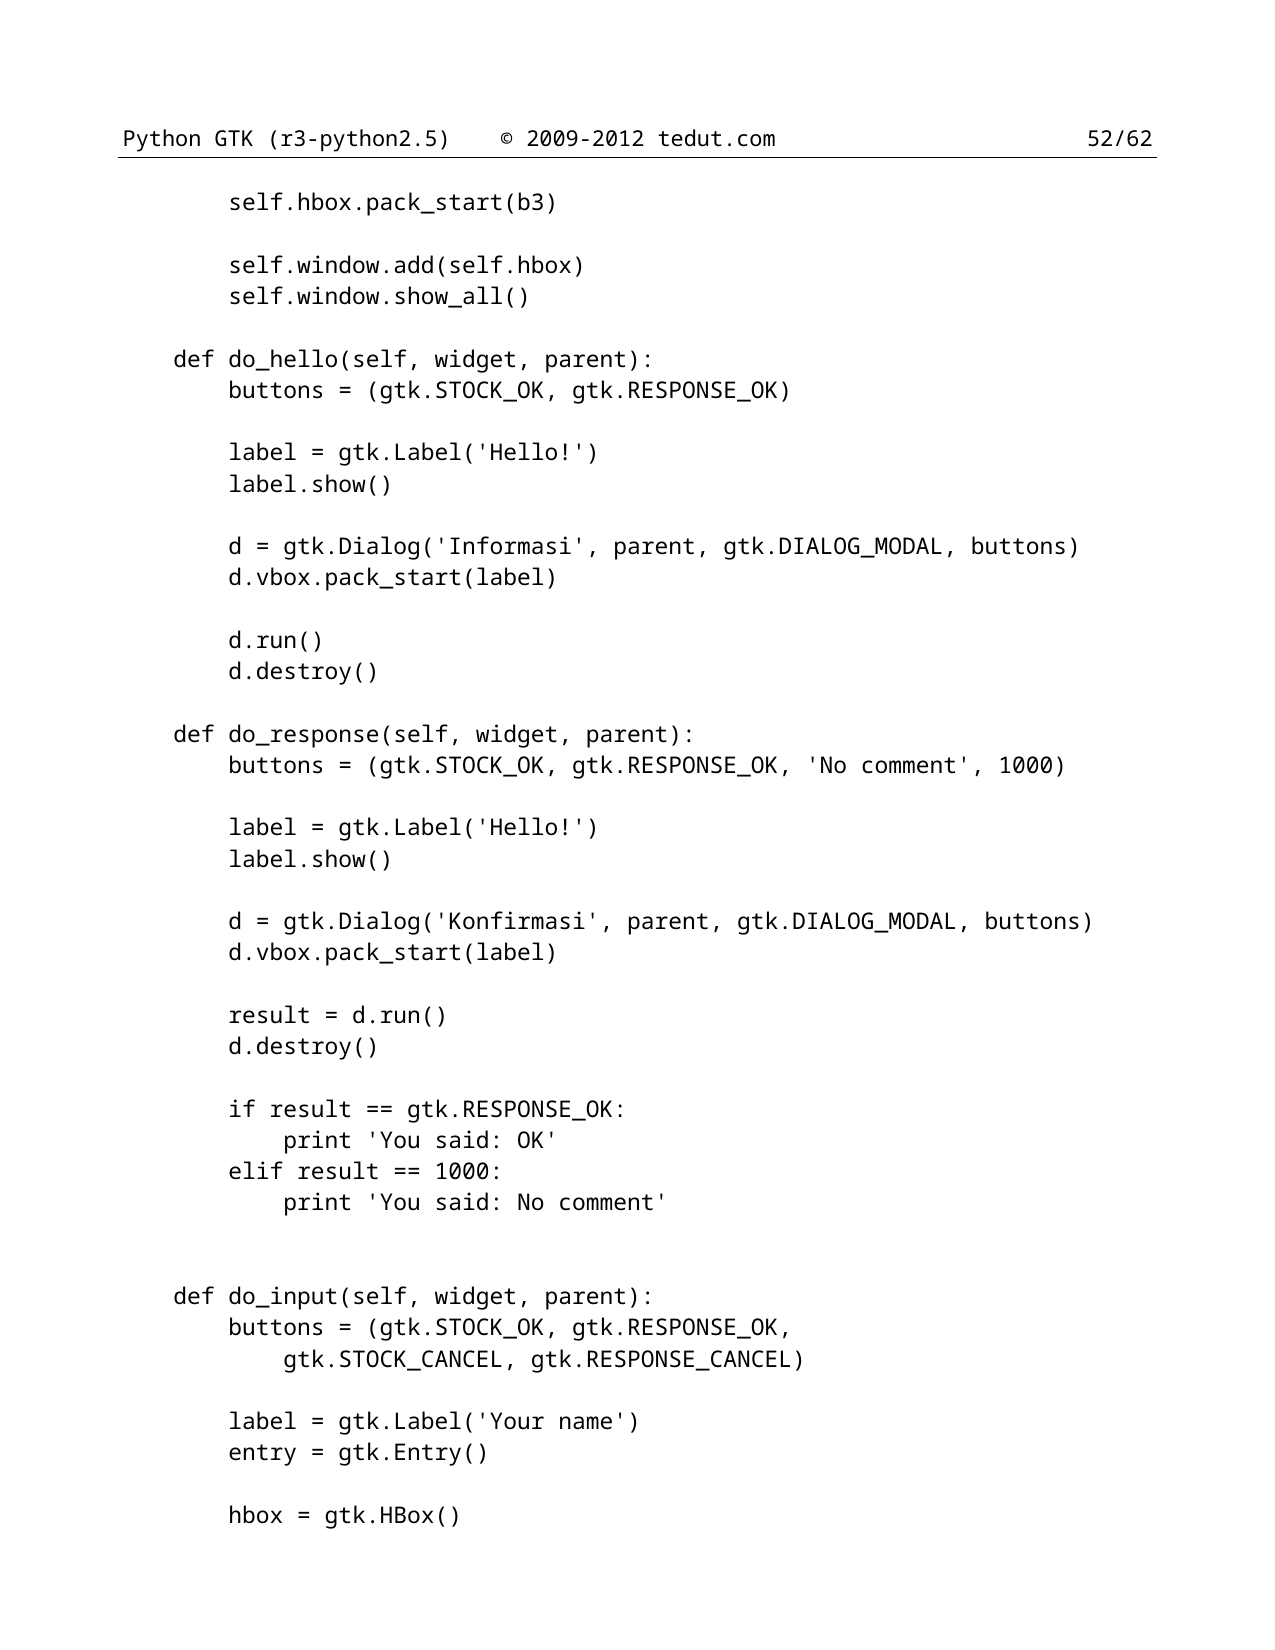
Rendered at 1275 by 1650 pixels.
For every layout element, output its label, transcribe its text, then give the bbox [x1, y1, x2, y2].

text label.show() [118, 467, 1157, 499]
text d.vbox.pack_start(label) [118, 561, 1157, 592]
text print 'You said: OK' [118, 1124, 1157, 1155]
text print 'You said: No comment' [118, 1186, 1157, 1217]
text buttons = (gtk.STOCK_OK, gtk.RESPONSE_OK, 'No comment', 1000) [118, 749, 1157, 780]
text label.show() [118, 842, 1157, 874]
text d.vbox.pack_start(label) [118, 936, 1157, 967]
text d = gtk.Dialog('Informasi', parent, gtk.DIALOG_MODAL, buttons) [118, 530, 1157, 561]
text hbox = gtk.HBox() [118, 1499, 1157, 1530]
text def do_response(self, widget, parent): [118, 717, 1157, 749]
text gtk.STOCK_CANCEL, gtk.RESPONSE_CANCEL) [118, 1342, 1157, 1374]
text label = gtk.Label('Your name') [118, 1405, 1157, 1436]
text buttons = (gtk.STOCK_OK, gtk.RESPONSE_OK, [118, 1311, 1157, 1342]
text def do_input(self, widget, parent): [118, 1280, 1157, 1311]
text buttons = (gtk.STOCK_OK, gtk.RESPONSE_OK) [118, 374, 1157, 405]
text d.destroy() [118, 1030, 1157, 1061]
text label = gtk.Label('Hello!') [118, 811, 1157, 842]
text d.run() [118, 624, 1157, 655]
text entry = gtk.Entry() [118, 1436, 1157, 1467]
text d = gtk.Dialog('Konfirmasi', parent, gtk.DIALOG_MODAL, buttons) [118, 905, 1157, 936]
text elif result == 1000: [118, 1155, 1157, 1186]
text result = d.run() [118, 999, 1157, 1030]
text self.window.show_all() [118, 280, 1157, 311]
text d.destroy() [118, 655, 1157, 686]
text label = gtk.Label('Hello!') [118, 436, 1157, 467]
text def do_hello(self, widget, parent): [118, 342, 1157, 374]
text self.window.add(self.hbox) [118, 249, 1157, 280]
text if result == gtk.RESPONSE_OK: [118, 1092, 1157, 1124]
text self.hbox.pack_start(b3) [118, 186, 1157, 217]
